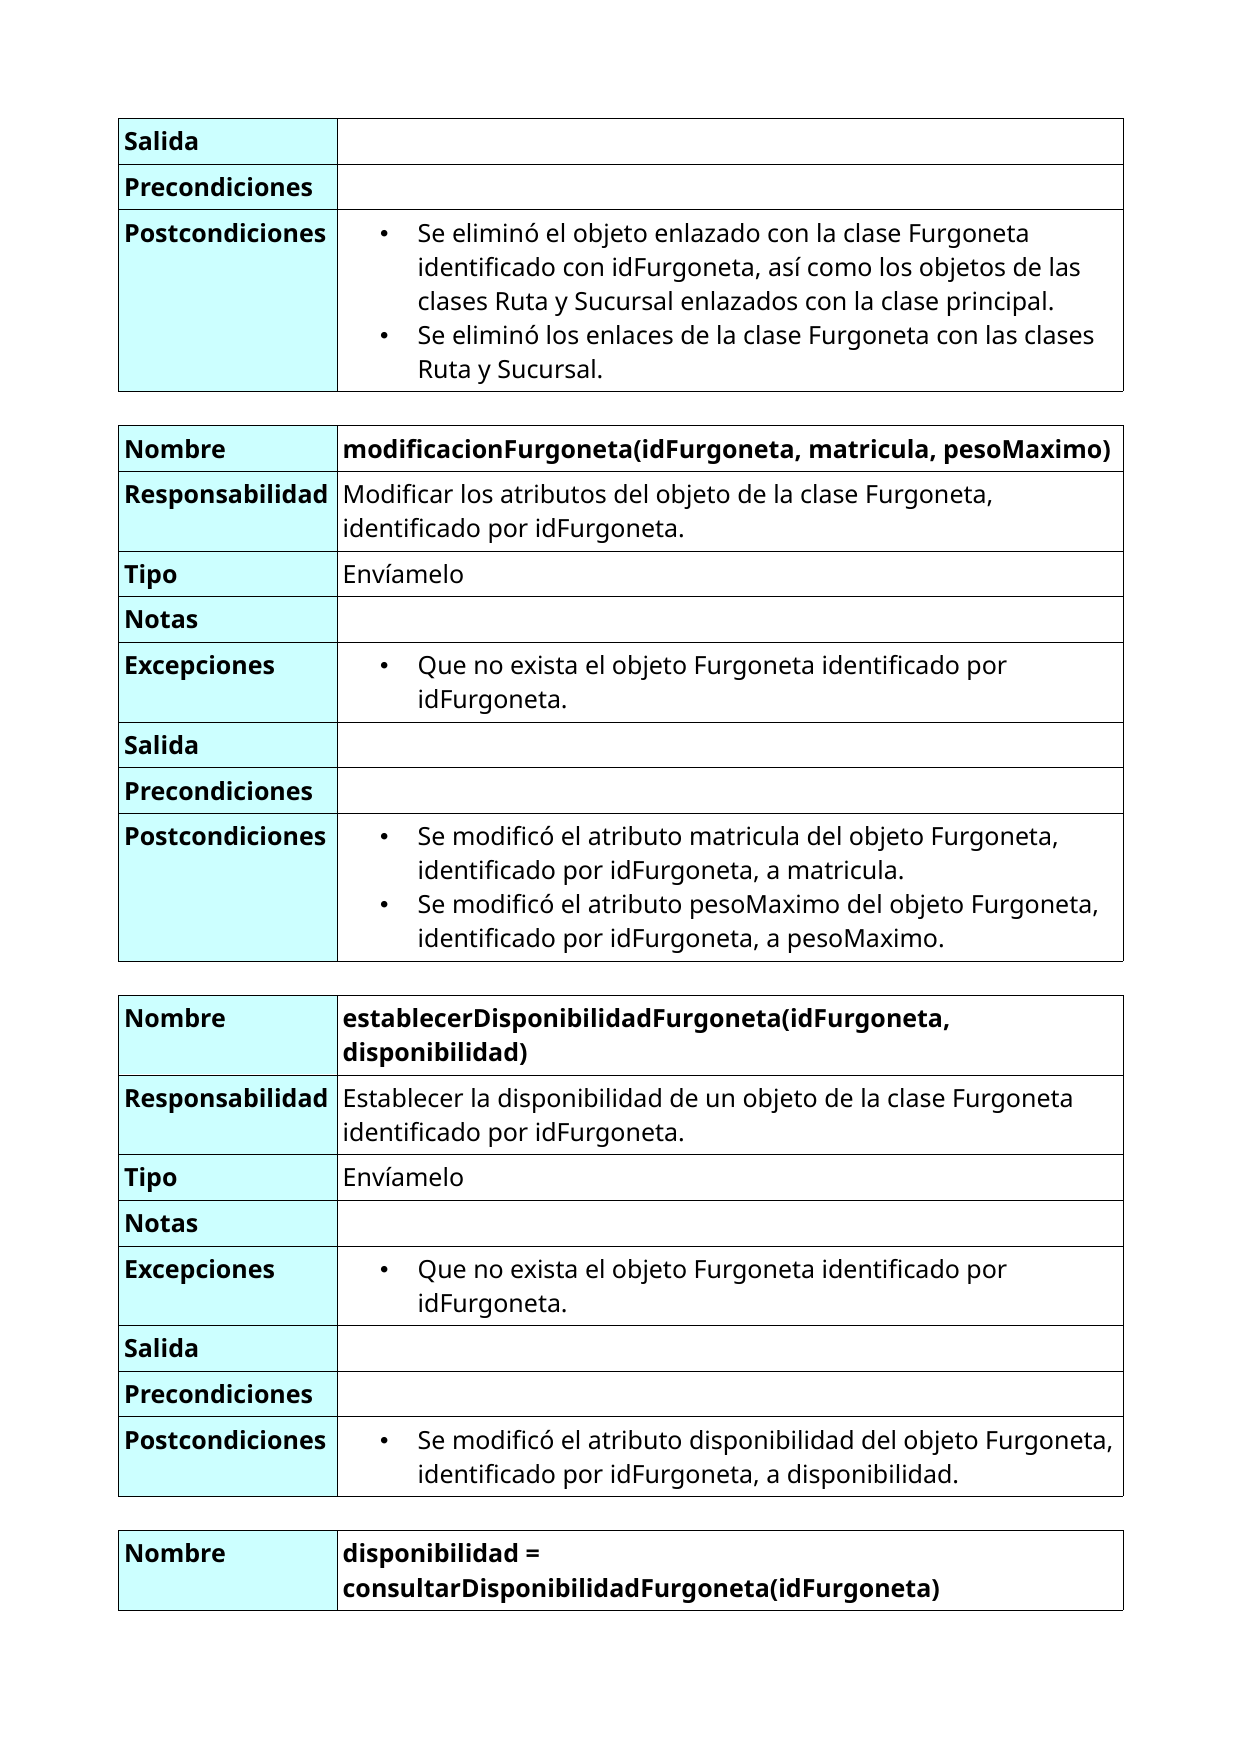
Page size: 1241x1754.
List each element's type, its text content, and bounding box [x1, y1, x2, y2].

table_cell Excepciones [119, 643, 337, 722]
table_cell Tipo [119, 1155, 337, 1200]
table_cell [338, 1326, 1123, 1371]
table_cell [338, 119, 1123, 164]
table_cell Se modificó el atributo disponibilidad del objeto Furgoneta, identificado por idFurgoneta, a disponibilidad. [338, 1417, 1123, 1496]
table_cell Responsabilidad [119, 472, 337, 551]
table_header establecerDisponibilidadFurgoneta(idFurgoneta, disponibilidad) [338, 996, 1123, 1074]
table_header modificacionFurgoneta(idFurgoneta, matricula, pesoMaximo) [338, 426, 1123, 471]
table_cell Que no exista el objeto Furgoneta identificado por idFurgoneta. [338, 1247, 1123, 1325]
table_cell Salida [119, 723, 337, 767]
table_header disponibilidad = consultarDisponibilidadFurgoneta(idFurgoneta) [338, 1531, 1123, 1610]
table_cell Excepciones [119, 1247, 337, 1325]
table_cell Salida [119, 119, 337, 164]
table_cell Envíamelo [338, 1155, 1123, 1200]
table_cell [338, 723, 1123, 767]
table_cell Salida [119, 1326, 337, 1371]
table_cell [338, 1201, 1123, 1246]
table_header Nombre [119, 996, 337, 1074]
table_cell Que no exista el objeto Furgoneta identificado por idFurgoneta. [338, 643, 1123, 722]
table_cell Postcondiciones [119, 210, 337, 391]
table_cell Notas [119, 597, 337, 642]
table_cell Envíamelo [338, 552, 1123, 596]
table_cell Establecer la disponibilidad de un objeto de la clase Furgoneta identificado por idFurgoneta. [338, 1076, 1123, 1154]
table_cell Tipo [119, 552, 337, 596]
table_cell Precondiciones [119, 768, 337, 813]
table_cell Postcondiciones [119, 1417, 337, 1496]
table_cell Modificar los atributos del objeto de la clase Furgoneta, identificado por idFurgoneta. [338, 472, 1123, 551]
table_cell [338, 597, 1123, 642]
table_cell Postcondiciones [119, 814, 337, 961]
table_cell Se modificó el atributo matricula del objeto Furgoneta, identificado por idFurgoneta, a matricula. Se modificó el atributo pesoMaximo del objeto Furgoneta, identificado por idFurgoneta, a pesoMaximo. [338, 814, 1123, 961]
table_cell Responsabilidad [119, 1076, 337, 1154]
table_cell [338, 1372, 1123, 1416]
table_header Nombre [119, 1531, 337, 1610]
table_cell Precondiciones [119, 1372, 337, 1416]
table_cell Se eliminó el objeto enlazado con la clase Furgoneta identificado con idFurgoneta, así como los objetos de las clases Ruta y Sucursal enlazados con la clase principal. Se eliminó los enlaces de la clase Furgoneta con las clases Ruta y Sucursal. [338, 210, 1123, 391]
table_cell Precondiciones [119, 165, 337, 209]
table_cell [338, 165, 1123, 209]
table_cell [338, 768, 1123, 813]
table_cell Notas [119, 1201, 337, 1246]
table_header Nombre [119, 426, 337, 471]
